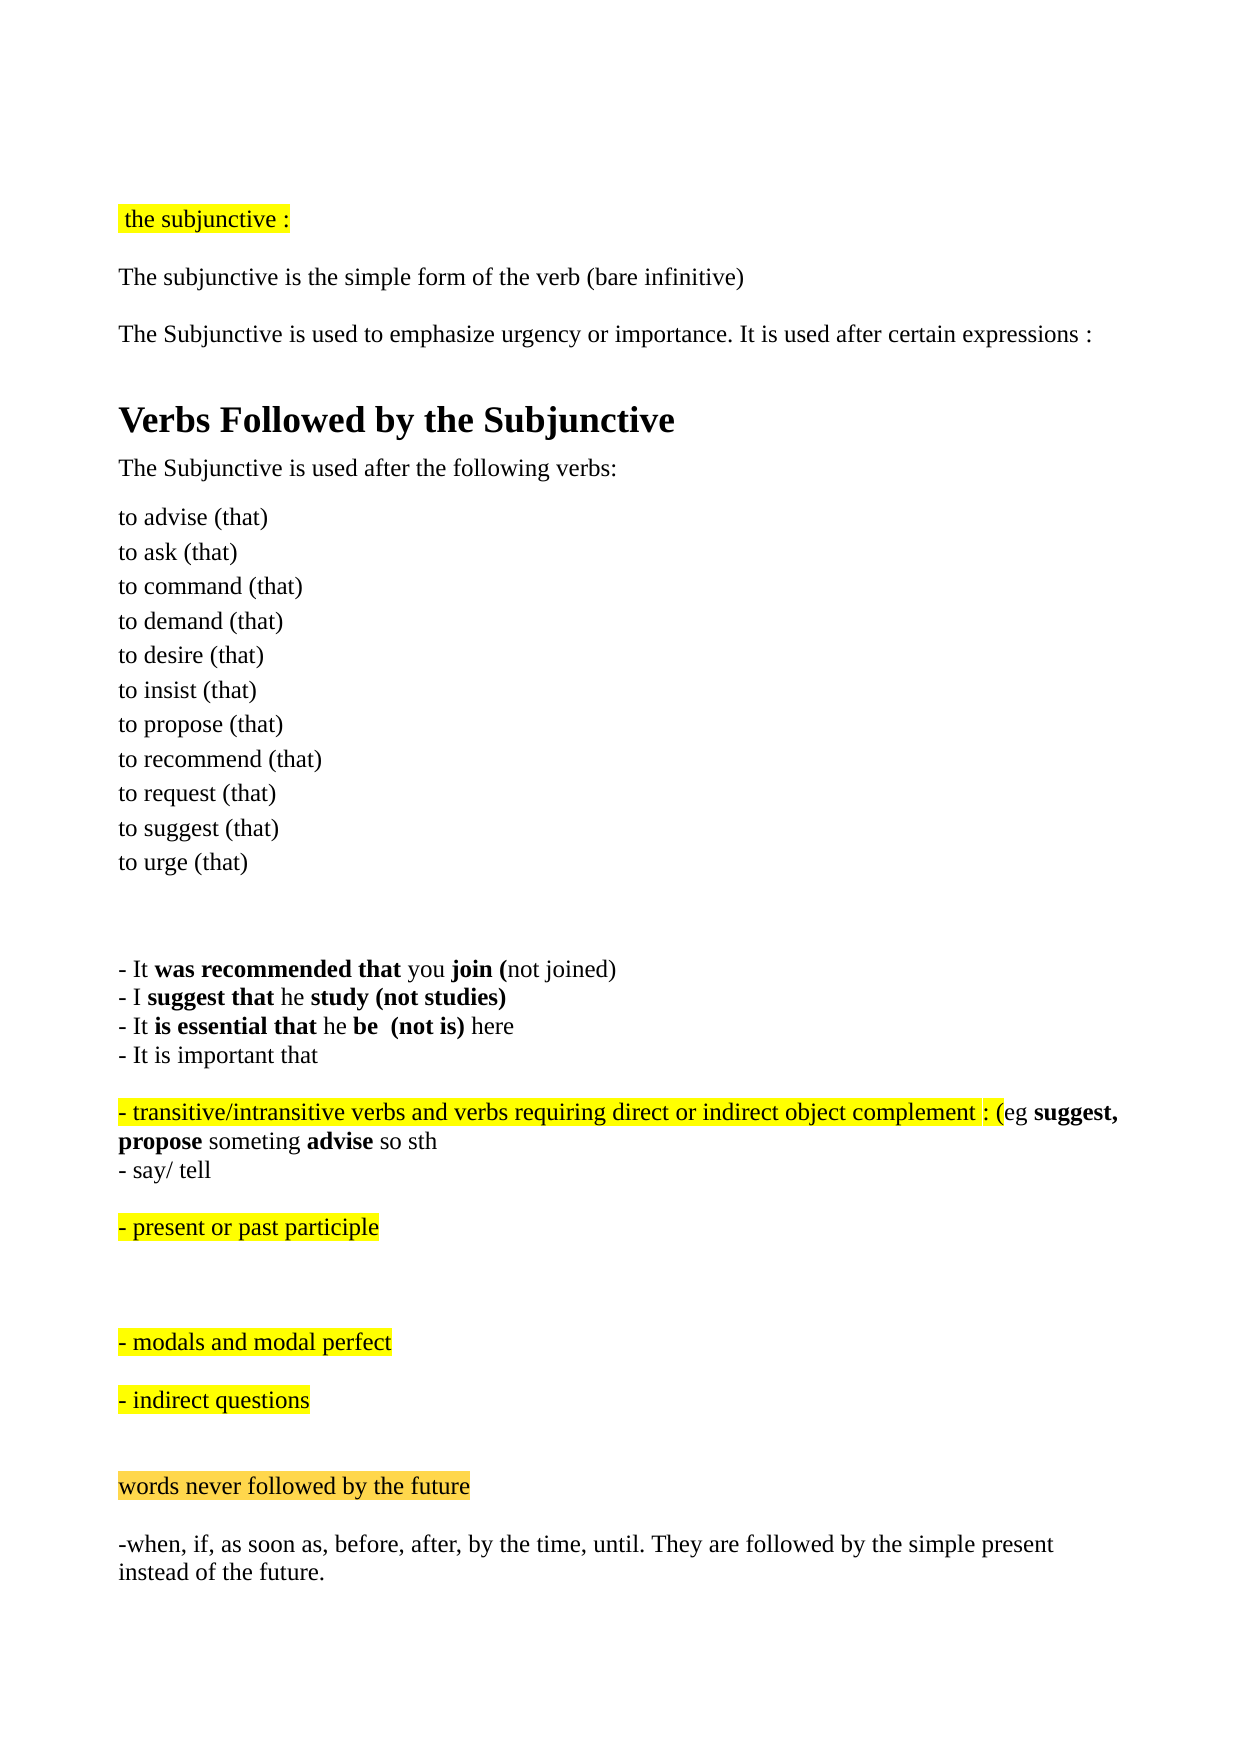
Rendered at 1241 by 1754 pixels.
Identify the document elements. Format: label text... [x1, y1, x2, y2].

text -when, if, as soon as, before, after, by the time, until. They are followed by the simple present instead of the future. [118, 1529, 1122, 1586]
text the subjunctive : [118, 204, 1122, 233]
text - say/ tell [118, 1155, 1122, 1184]
text The Subjunctive is used after the following verbs: [118, 453, 1122, 482]
subtitle Verbs Followed by the Subjunctive [118, 398, 1122, 441]
text to advise (that) to ask (that) to command (that) to demand (that) to desire (that) to insist (that) to propose (that) to recommend (that) to request (that) to suggest (that) to urge (that) [118, 502, 1122, 876]
text - transitive/intransitive verbs and verbs requiring direct or indirect object complement : (eg suggest, propose someting advise so sth [118, 1097, 1122, 1155]
text - indirect questions [118, 1385, 1122, 1414]
text The Subjunctive is used to emphasize urgency or importance. It is used after certain expressions : [118, 319, 1122, 348]
text - It is essential that he be (not is) here [118, 1011, 1122, 1040]
text - It was recommended that you join (not joined) [118, 954, 1122, 982]
text - present or past participle [118, 1212, 1122, 1241]
text - modals and modal perfect [118, 1327, 1122, 1356]
text The subjunctive is the simple form of the verb (bare infinitive) [118, 262, 1122, 291]
text - It is important that [118, 1040, 1122, 1069]
text words never followed by the future [118, 1471, 1122, 1500]
text - I suggest that he study (not studies) [118, 982, 1122, 1011]
